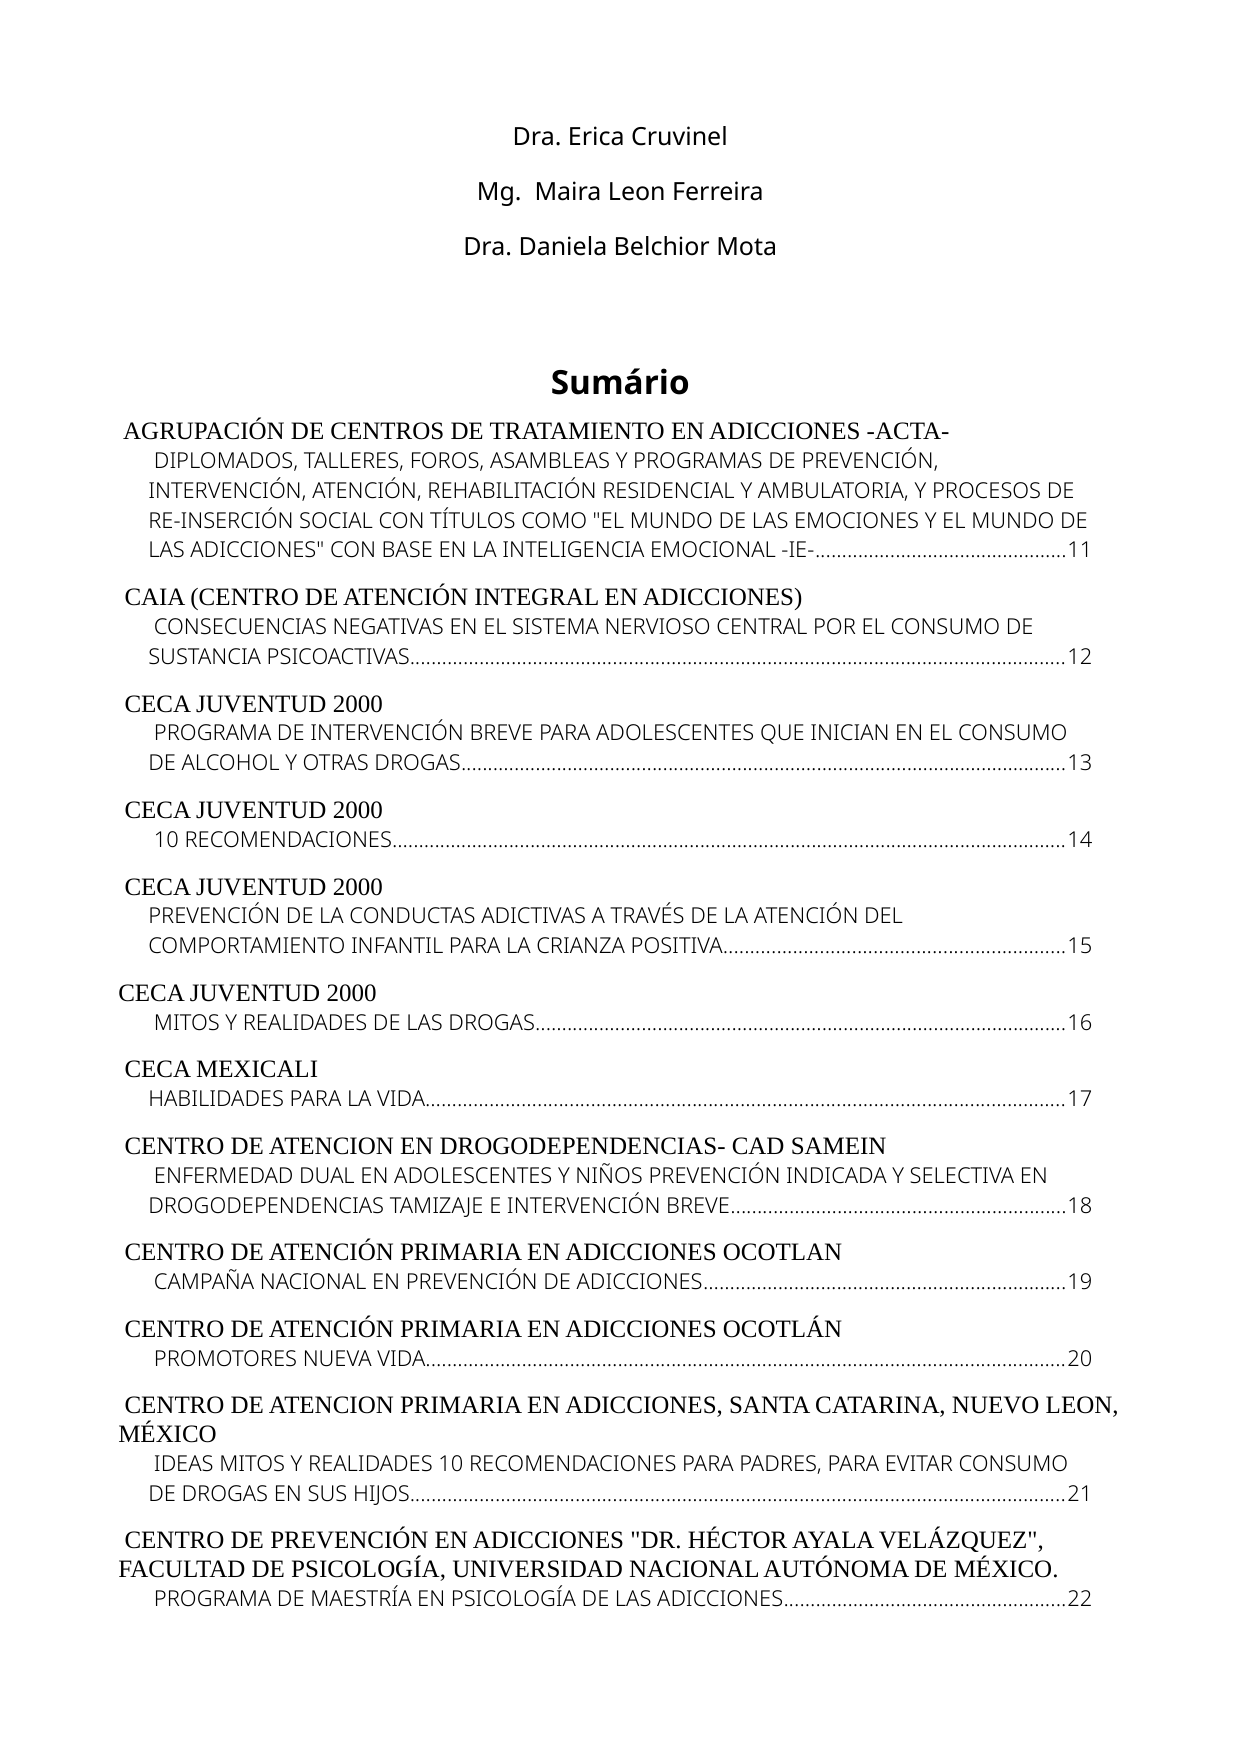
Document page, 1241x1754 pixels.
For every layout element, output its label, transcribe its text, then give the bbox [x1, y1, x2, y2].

subtitle Mg. Maira Leon Ferreira [118, 173, 1122, 208]
text ENFERMEDAD DUAL EN ADOLESCENTES Y NIÑOS PREVENCIÓN INDICADA Y SELECTIVA EN DROGODEPENDENCIAS TAMIZAJE E INTERVENCIÓN BREVE 18 [148, 1160, 1092, 1219]
text CECA JUVENTUD 2000 [118, 978, 1122, 1007]
text MITOS Y REALIDADES DE LAS DROGAS 16 [148, 1007, 1092, 1036]
subtitle Sumário [118, 358, 1122, 404]
text PREVENCIÓN DE LA CONDUCTAS ADICTIVAS A TRAVÉS DE LA ATENCIÓN DEL COMPORTAMIENTO INFANTIL PARA LA CRIANZA POSITIVA 15 [148, 900, 1092, 960]
text AGRUPACIÓN DE CENTROS DE TRATAMIENTO EN ADICCIONES -ACTA- [118, 416, 1122, 445]
text PROMOTORES NUEVA VIDA. 20 [148, 1343, 1092, 1372]
text HABILIDADES PARA LA VIDA. 17 [148, 1083, 1092, 1113]
text CAMPAÑA NACIONAL EN PREVENCIÓN DE ADICCIONES 19 [148, 1266, 1092, 1296]
text 10 RECOMENDACIONES 14 [148, 824, 1092, 853]
text PROGRAMA DE MAESTRÍA EN PSICOLOGÍA DE LAS ADICCIONES 22 [148, 1583, 1092, 1613]
text CECA JUVENTUD 2000 [118, 795, 1122, 824]
text CENTRO DE ATENCION PRIMARIA EN ADICCIONES, SANTA CATARINA, NUEVO LEON, MÉXICO [118, 1391, 1122, 1448]
text CAIA (CENTRO DE ATENCIÓN INTEGRAL EN ADICCIONES) [118, 582, 1122, 611]
subtitle Dra. Erica Cruvinel [118, 118, 1122, 152]
text CENTRO DE PREVENCIÓN EN ADICCIONES "DR. HÉCTOR AYALA VELÁZQUEZ", FACULTAD DE PSICOLOGÍA, UNIVERSIDAD NACIONAL AUTÓNOMA DE MÉXICO. [118, 1526, 1122, 1583]
text CONSECUENCIAS NEGATIVAS EN EL SISTEMA NERVIOSO CENTRAL POR EL CONSUMO DE SUSTANCIA PSICOACTIVAS 12 [148, 611, 1092, 671]
text PROGRAMA DE INTERVENCIÓN BREVE PARA ADOLESCENTES QUE INICIAN EN EL CONSUMO DE ALCOHOL Y OTRAS DROGAS 13 [148, 717, 1092, 777]
text CECA JUVENTUD 2000 [118, 689, 1122, 717]
subtitle Dra. Daniela Belchior Mota [118, 229, 1122, 263]
text DIPLOMADOS, TALLERES, FOROS, ASAMBLEAS Y PROGRAMAS DE PREVENCIÓN, INTERVENCIÓN, ATENCIÓN, REHABILITACIÓN RESIDENCIAL Y AMBULATORIA, Y PROCESOS DE RE-INSERCIÓN SOCIAL CON TÍTULOS COMO "EL MUNDO DE LAS EMOCIONES Y EL MUNDO DE LAS ADICCIONES" CON BASE EN LA INTELIGENCIA EMOCIONAL -IE- 11 [148, 445, 1092, 564]
text CENTRO DE ATENCION EN DROGODEPENDENCIAS- CAD SAMEIN [118, 1131, 1122, 1160]
text IDEAS MITOS Y REALIDADES 10 RECOMENDACIONES PARA PADRES, PARA EVITAR CONSUMO DE DROGAS EN SUS HIJOS 21 [148, 1448, 1092, 1508]
text CENTRO DE ATENCIÓN PRIMARIA EN ADICCIONES OCOTLAN [118, 1237, 1122, 1266]
text CECA MEXICALI [118, 1054, 1122, 1083]
text CECA JUVENTUD 2000 [118, 872, 1122, 900]
text CENTRO DE ATENCIÓN PRIMARIA EN ADICCIONES OCOTLÁN [118, 1314, 1122, 1343]
